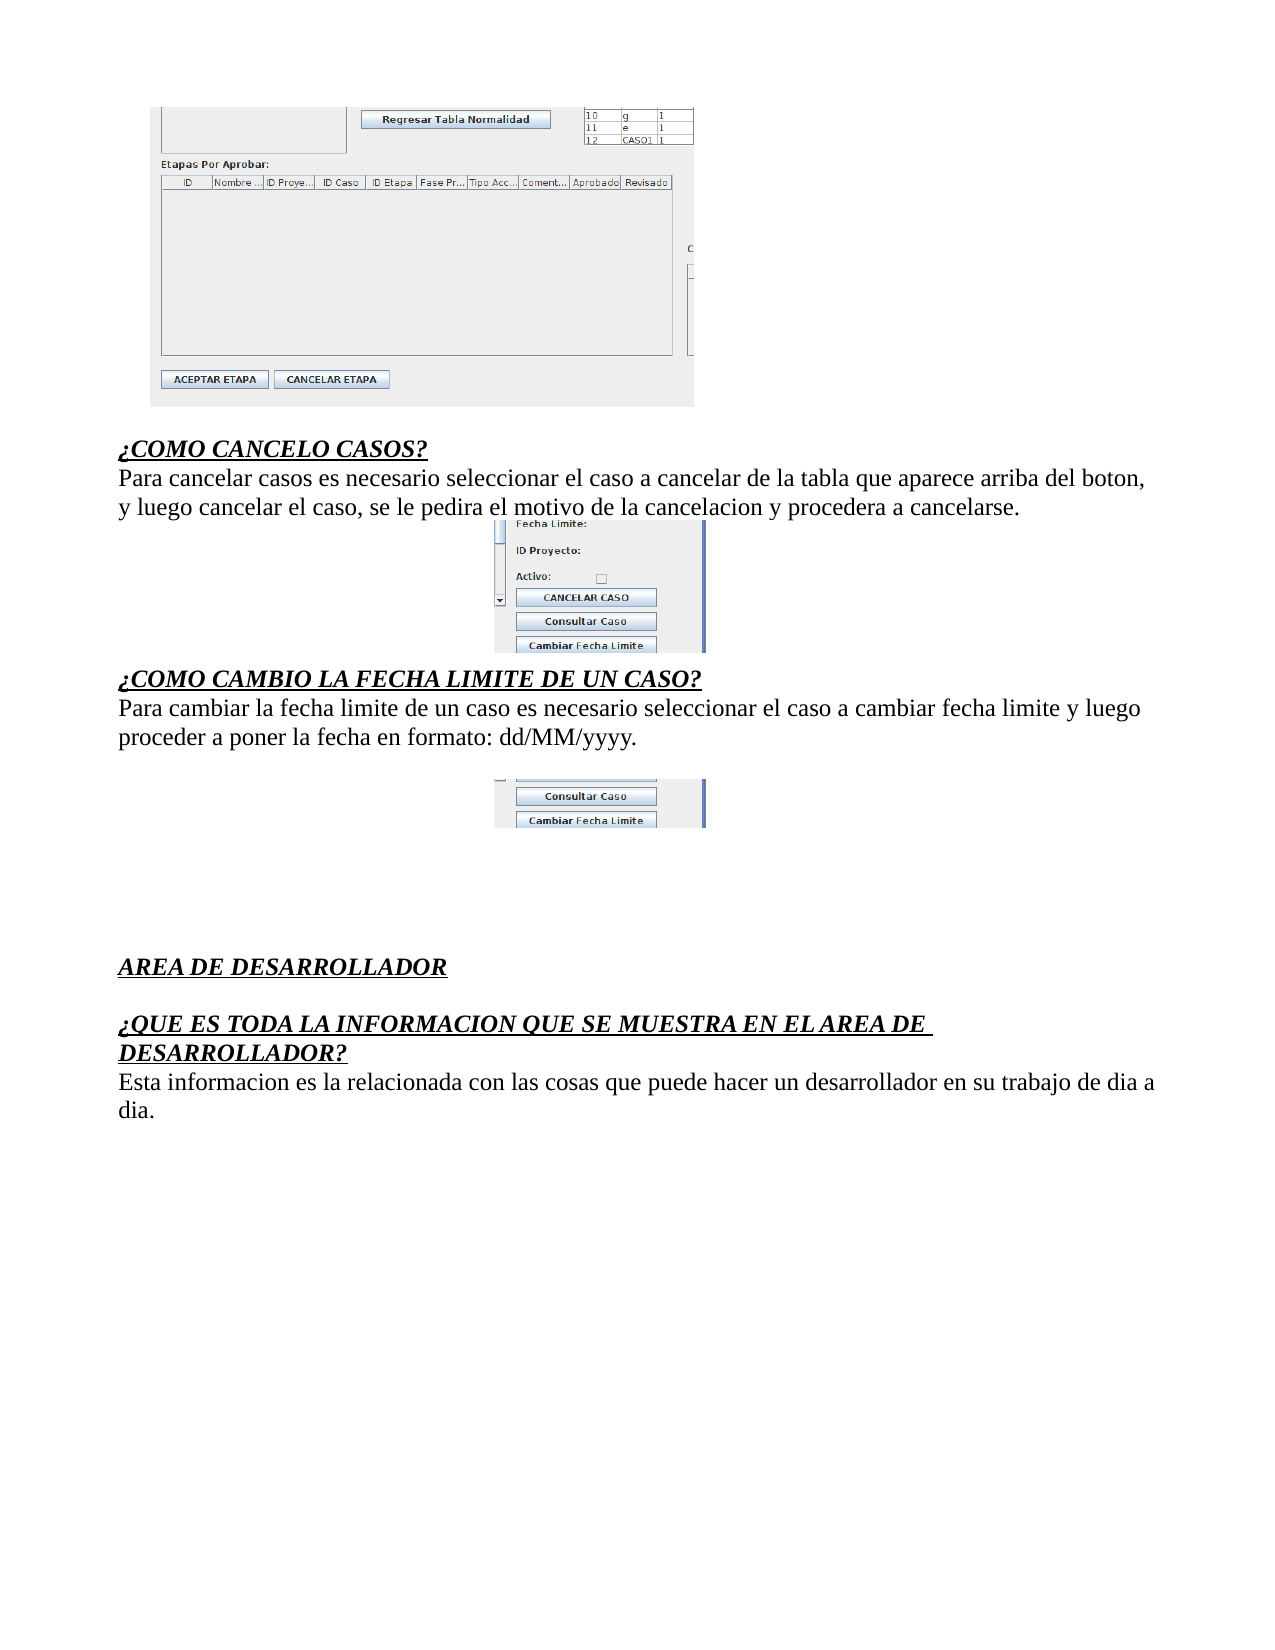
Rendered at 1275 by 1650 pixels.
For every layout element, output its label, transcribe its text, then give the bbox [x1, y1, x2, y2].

text ¿COMO CANCELO CASOS? [118, 434, 1157, 463]
text ¿COMO CAMBIO LA FECHA LIMITE DE UN CASO? [118, 664, 1157, 693]
picture [149, 107, 477, 407]
text Para cambiar la fecha limite de un caso es necesario seleccionar el caso a cambiar fecha limite y luego proceder a poner la fecha en formato: dd/MM/yyyy. [118, 693, 1157, 751]
text Para cancelar casos es necesario seleccionar el caso a cancelar de la tabla que aparece arriba del boton, y luego cancelar el caso, se le pedira el motivo de la cancelacion y procedera a cancelarse. [118, 463, 1157, 521]
text Esta informacion es la relacionada con las cosas que puede hacer un desarrollador en su trabajo de dia a dia. [118, 1067, 1157, 1124]
text AREA DE DESARROLLADOR [118, 952, 1157, 981]
text ¿QUE ES TODA LA INFORMACION QUE SE MUESTRA EN EL AREA DE DESARROLLADOR? [118, 1009, 1157, 1067]
